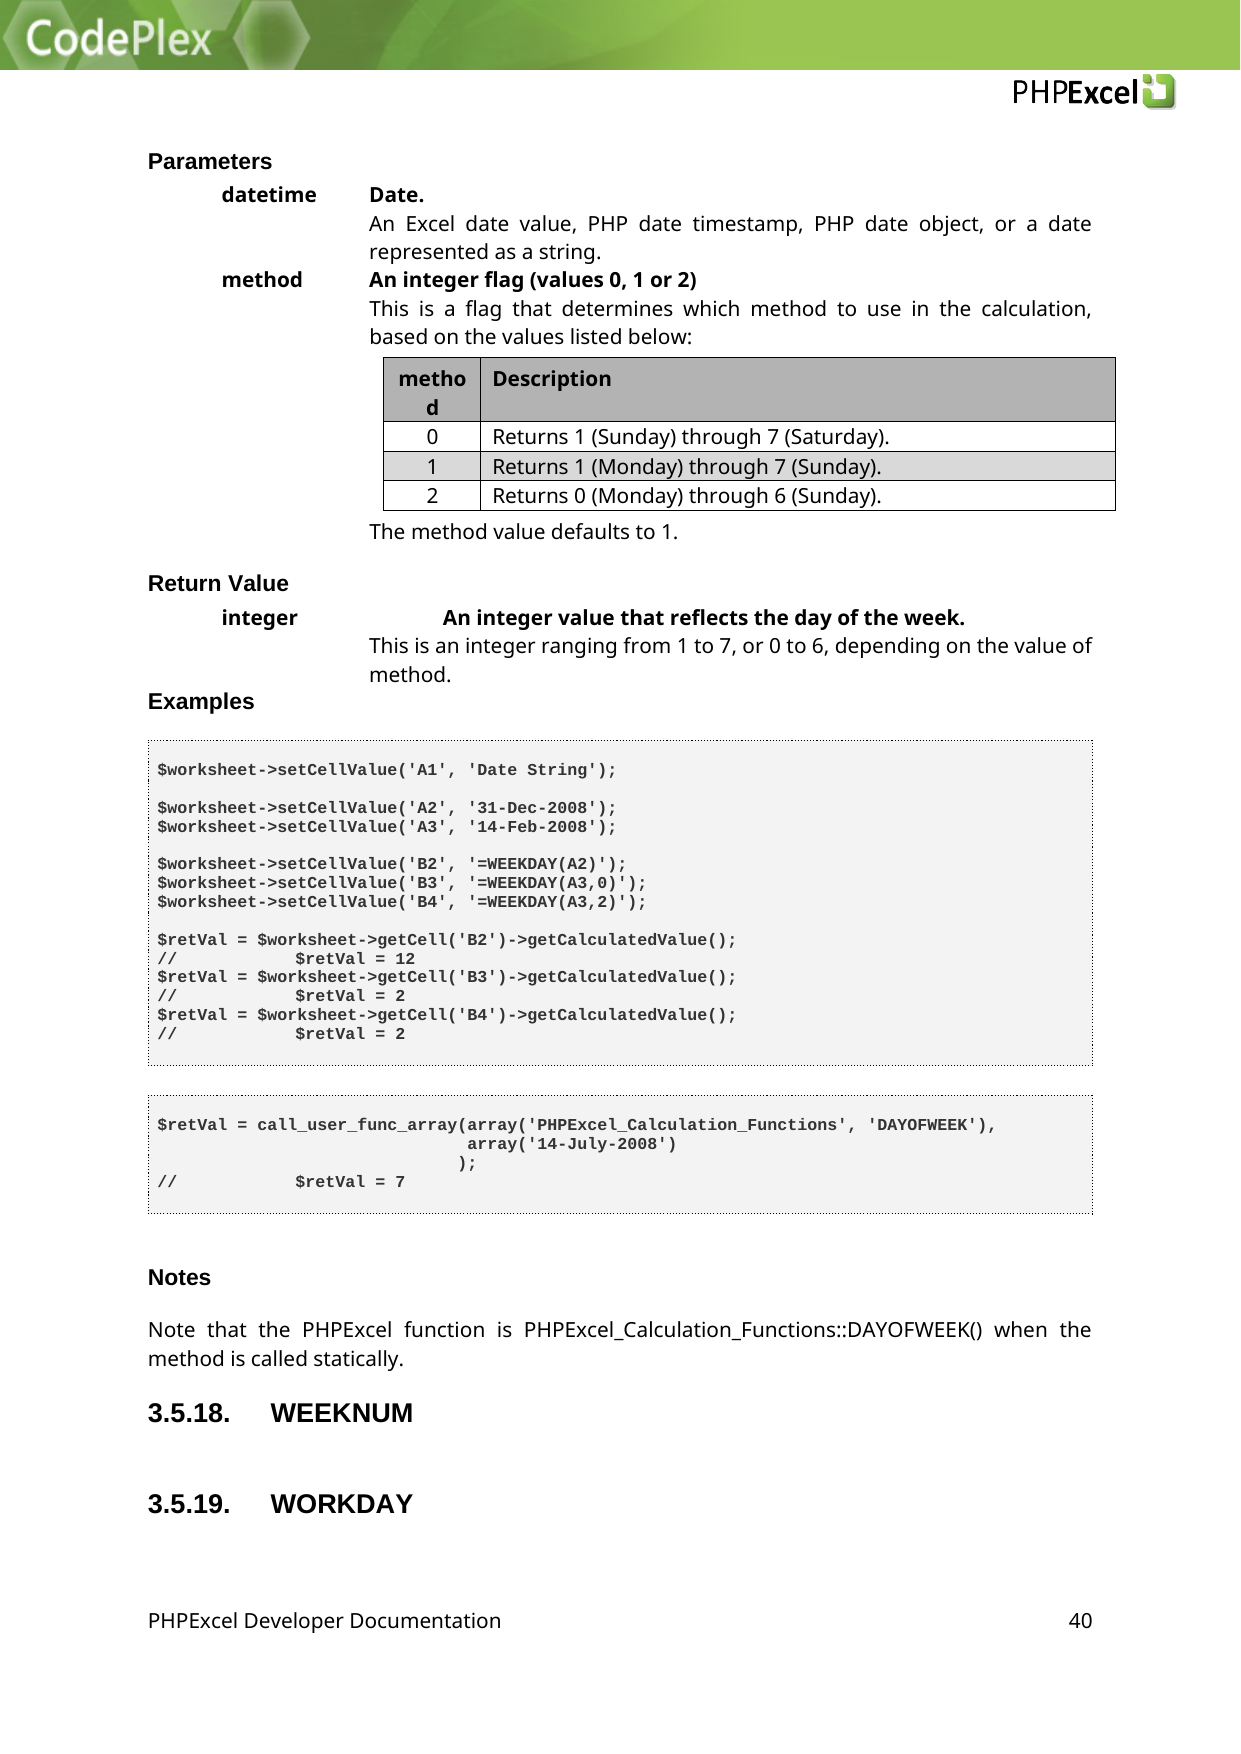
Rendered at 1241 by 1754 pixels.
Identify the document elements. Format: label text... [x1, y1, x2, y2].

text array('14-July-2008') [148, 1133, 1093, 1151]
table_cell Returns 0 (Monday) through 6 (Sunday). [481, 481, 1115, 510]
text The method value defaults to 1. [369, 517, 1093, 545]
text integer An integer value that reflects the day of the week. [221, 603, 1093, 631]
subtitle WORKDAY [148, 1488, 1093, 1520]
subtitle Parameters [148, 148, 1093, 174]
text This is a flag that determines which method to use in the calculation, based on the values listed below: [369, 294, 1093, 351]
text $worksheet->setCellValue('B4', '=WEEKDAY(A3,2)'); [148, 891, 1093, 909]
text This is an integer ranging from 1 to 7, or 0 to 6, depending on the value of method. [369, 631, 1093, 688]
table_header Description [481, 358, 1115, 421]
text datetime Date. [221, 180, 1093, 209]
text $worksheet->setCellValue('A1', 'Date String'); [148, 758, 1093, 777]
text $retVal = $worksheet->getCell('B2')->getCalculatedValue(); [148, 928, 1093, 947]
text Note that the PHPExcel function is PHPExcel_Calculation_Functions::DAYOFWEEK() when the method is called statically. [148, 1316, 1093, 1372]
text method An integer flag (values 0, 1 or 2) [221, 266, 1093, 294]
text $worksheet->setCellValue('B3', '=WEEKDAY(A3,0)'); [148, 872, 1093, 891]
subtitle WEEKNUM [148, 1397, 1093, 1429]
table_cell 1 [384, 452, 480, 480]
text $worksheet->setCellValue('B2', '=WEEKDAY(A2)'); [148, 853, 1093, 872]
text ); [148, 1151, 1093, 1170]
text // $retVal = 12 [148, 947, 1093, 966]
subtitle Notes [148, 1264, 1093, 1291]
table_cell 2 [384, 481, 480, 510]
table_cell Returns 1 (Sunday) through 7 (Saturday). [481, 422, 1115, 451]
table_cell 0 [384, 422, 480, 451]
subtitle Return Value [148, 570, 1093, 597]
text // $retVal = 2 [148, 1022, 1093, 1041]
text $worksheet->setCellValue('A2', '31-Dec-2008'); [148, 796, 1093, 815]
text $retVal = $worksheet->getCell('B3')->getCalculatedValue(); [148, 966, 1093, 985]
text $retVal = $worksheet->getCell('B4')->getCalculatedValue(); [148, 1004, 1093, 1022]
table_header method [384, 358, 480, 421]
table_cell Returns 1 (Monday) through 7 (Sunday). [481, 452, 1115, 480]
text // $retVal = 7 [148, 1170, 1093, 1189]
text An Excel date value, PHP date timestamp, PHP date object, or a date represented as a string. [369, 209, 1093, 266]
text // $retVal = 2 [148, 985, 1093, 1004]
subtitle Examples [148, 688, 1093, 715]
text $retVal = call_user_func_array(array('PHPExcel_Calculation_Functions', 'DAYOFWEEK'), [148, 1114, 1093, 1133]
text $worksheet->setCellValue('A3', '14-Feb-2008'); [148, 815, 1093, 834]
